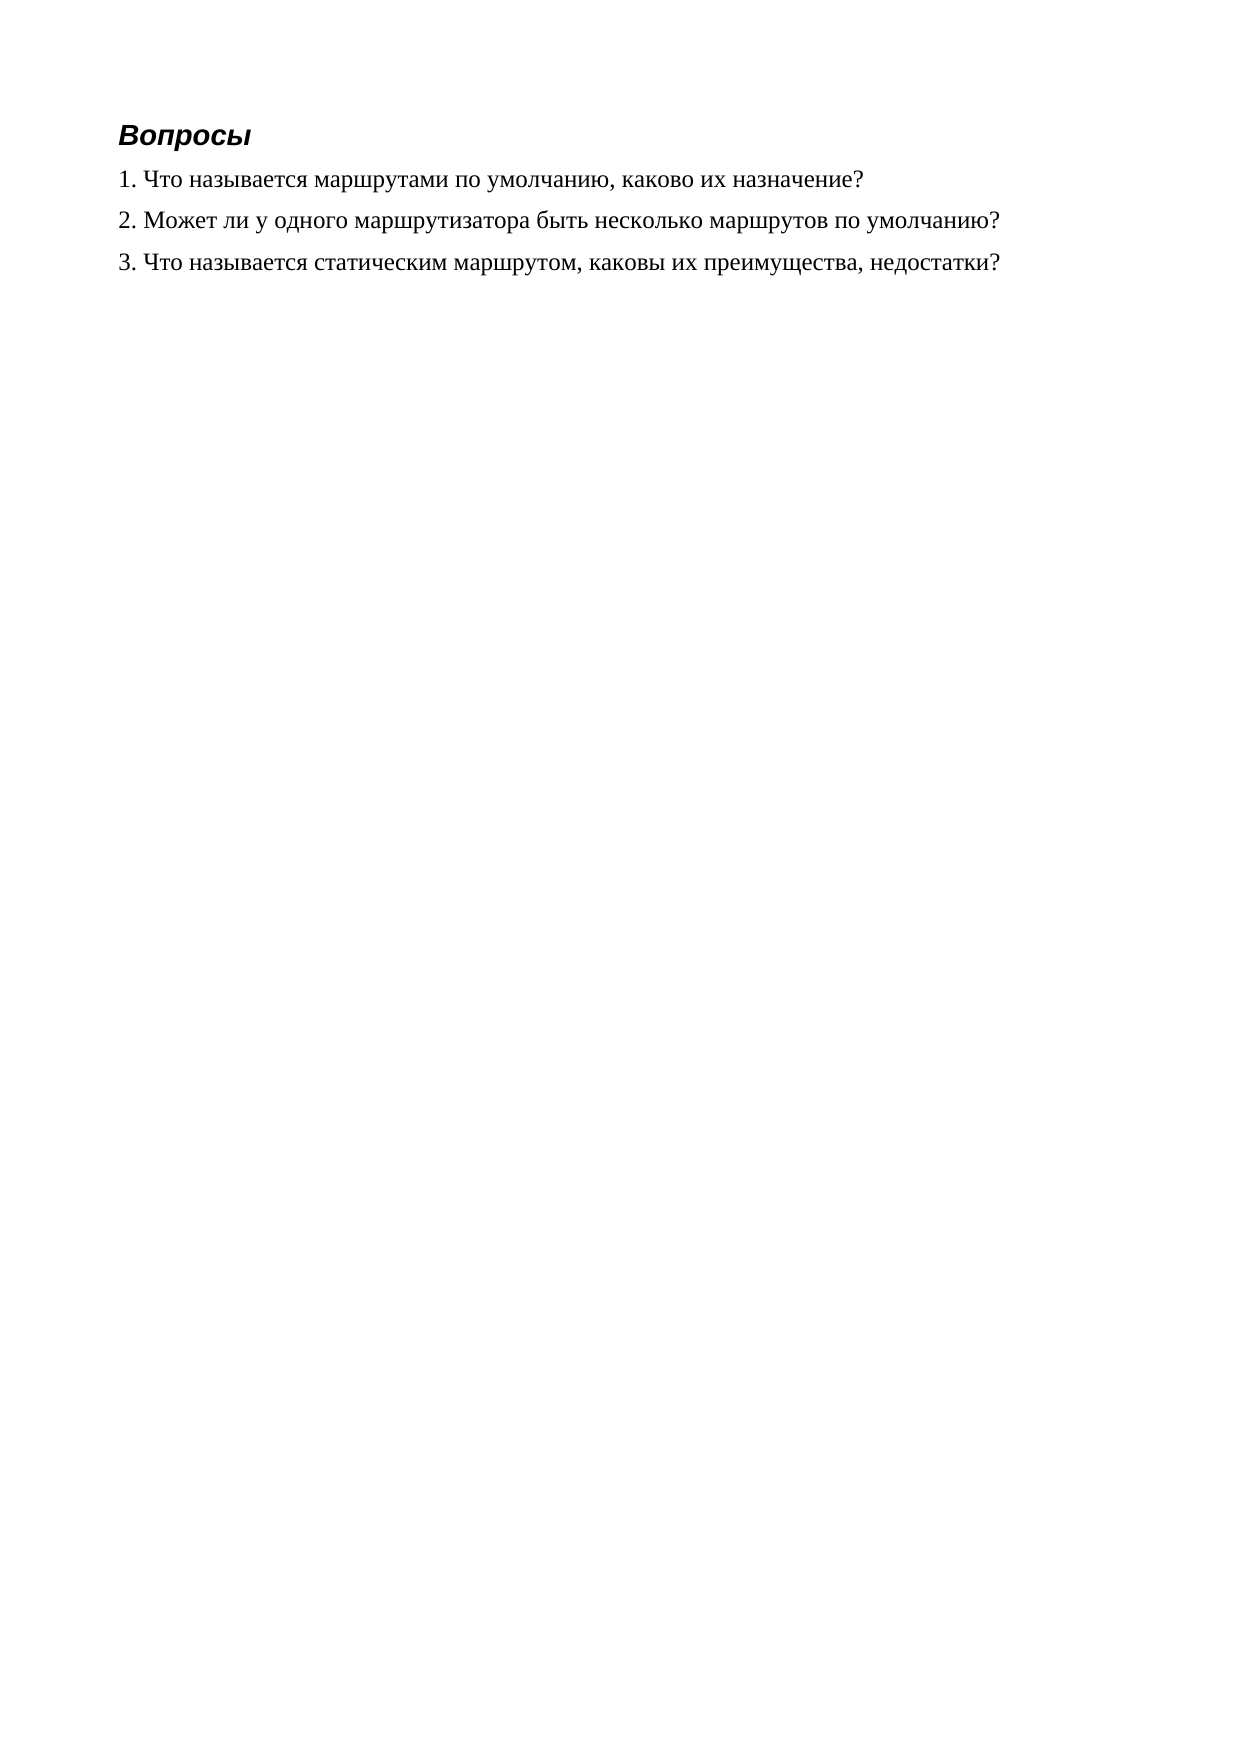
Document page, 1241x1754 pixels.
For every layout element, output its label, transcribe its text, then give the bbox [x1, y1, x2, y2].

text 3. Что называется статическим маршрутом, каковы их преимущества, недостатки? [118, 247, 1122, 275]
text 2. Может ли у одного маршрутизатора быть несколько маршрутов по умолчанию? [118, 205, 1122, 234]
subtitle Вопросы [118, 118, 1122, 152]
text 1. Что называется маршрутами по умолчанию, каково их назначение? [118, 164, 1122, 193]
